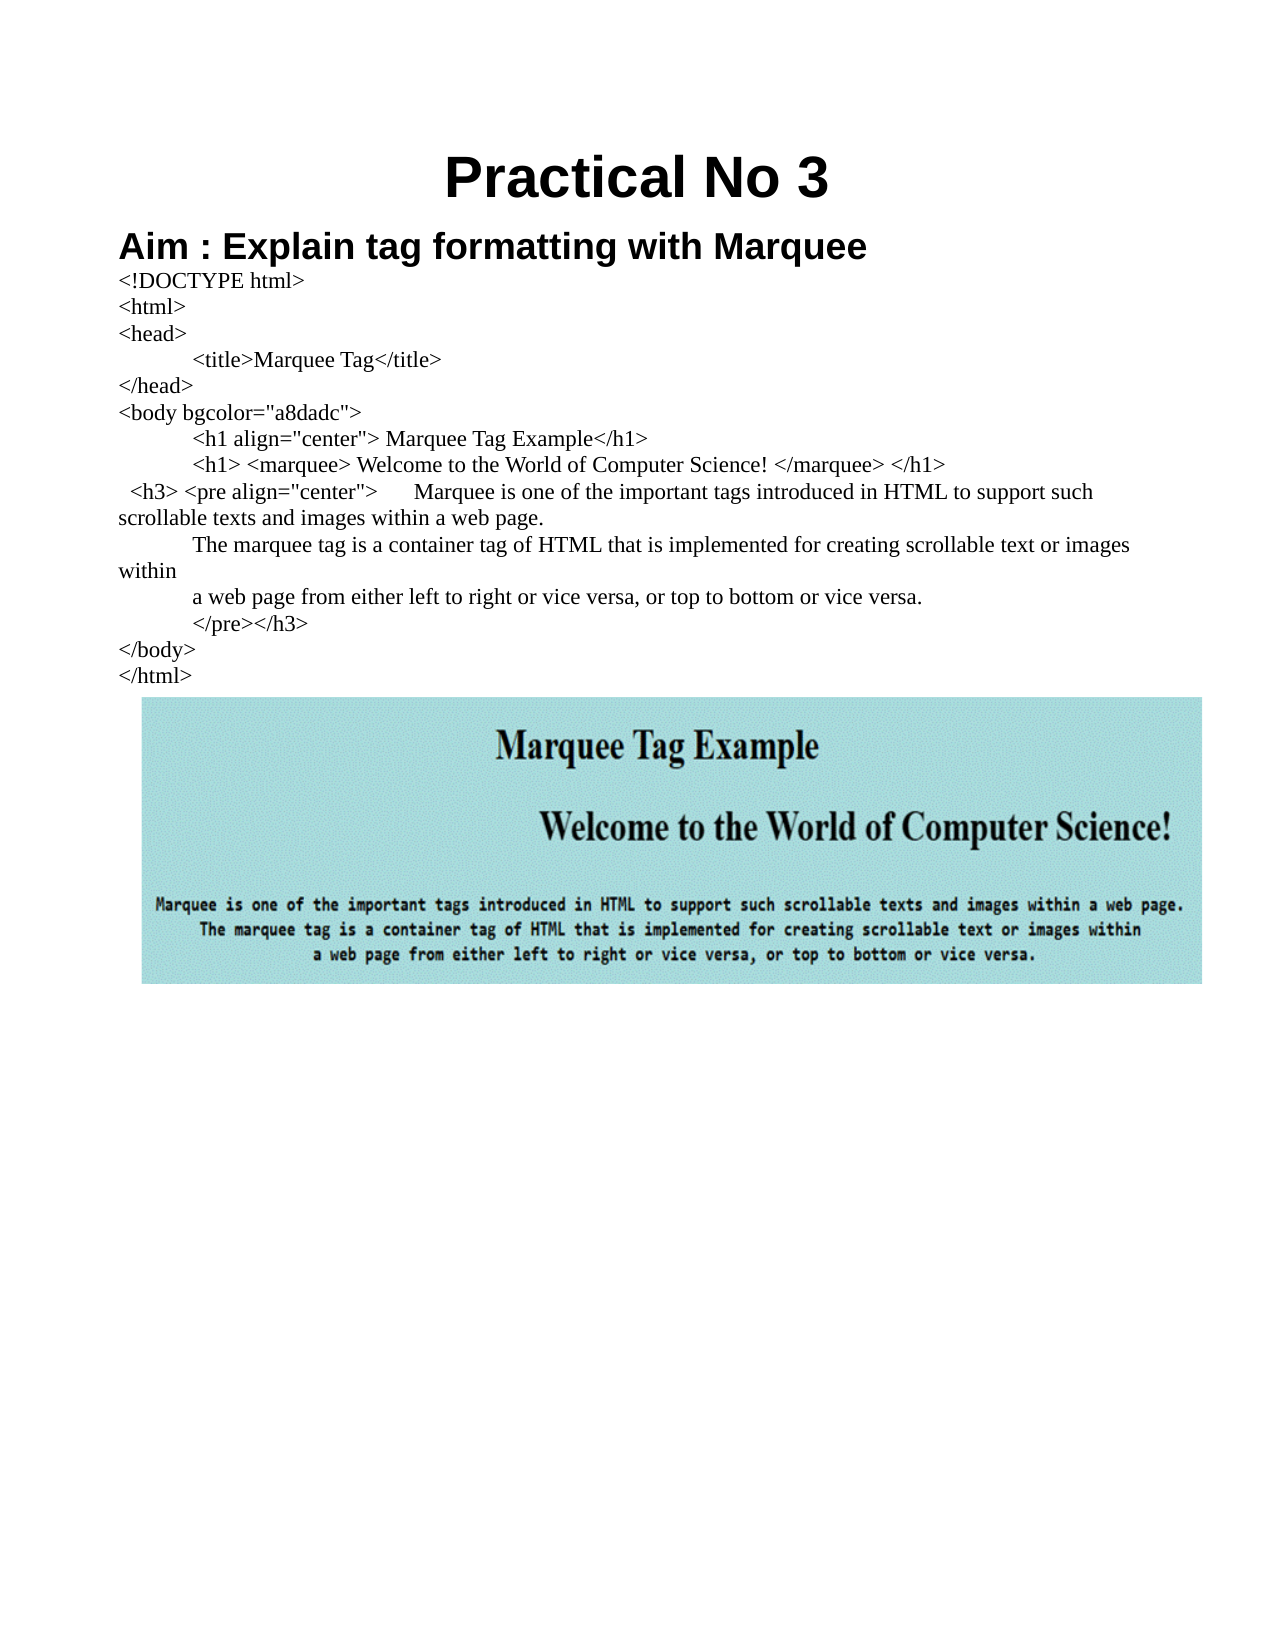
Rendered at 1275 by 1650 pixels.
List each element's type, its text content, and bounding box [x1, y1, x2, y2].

title Practical No 3 [118, 143, 1157, 210]
text </head> [118, 372, 1157, 399]
text </pre></h3> [118, 610, 1157, 636]
text The marquee tag is a container tag of HTML that is implemented for creating scrollable text or images within [118, 531, 1157, 583]
text a web page from either left to right or vice versa, or top to bottom or vice versa. [118, 583, 1157, 610]
text </body> [118, 636, 1157, 662]
text <html> [118, 293, 1157, 320]
text <head> [118, 320, 1157, 346]
text <h1> <marquee> Welcome to the World of Computer Science! </marquee> </h1> [118, 452, 1157, 478]
picture [141, 697, 1203, 984]
text </html> [118, 662, 1157, 689]
text <body bgcolor="a8dadc"> [118, 399, 1157, 425]
subtitle Aim : Explain tag formatting with Marquee [118, 224, 1157, 267]
text <title>Marquee Tag</title> [118, 346, 1157, 372]
text <h1 align="center"> Marquee Tag Example</h1> [118, 425, 1157, 452]
text <h3> <pre align="center"> Marquee is one of the important tags introduced in HTML to support such scrollable texts and images within a web page. [118, 478, 1157, 531]
text <!DOCTYPE html> [118, 267, 1157, 293]
